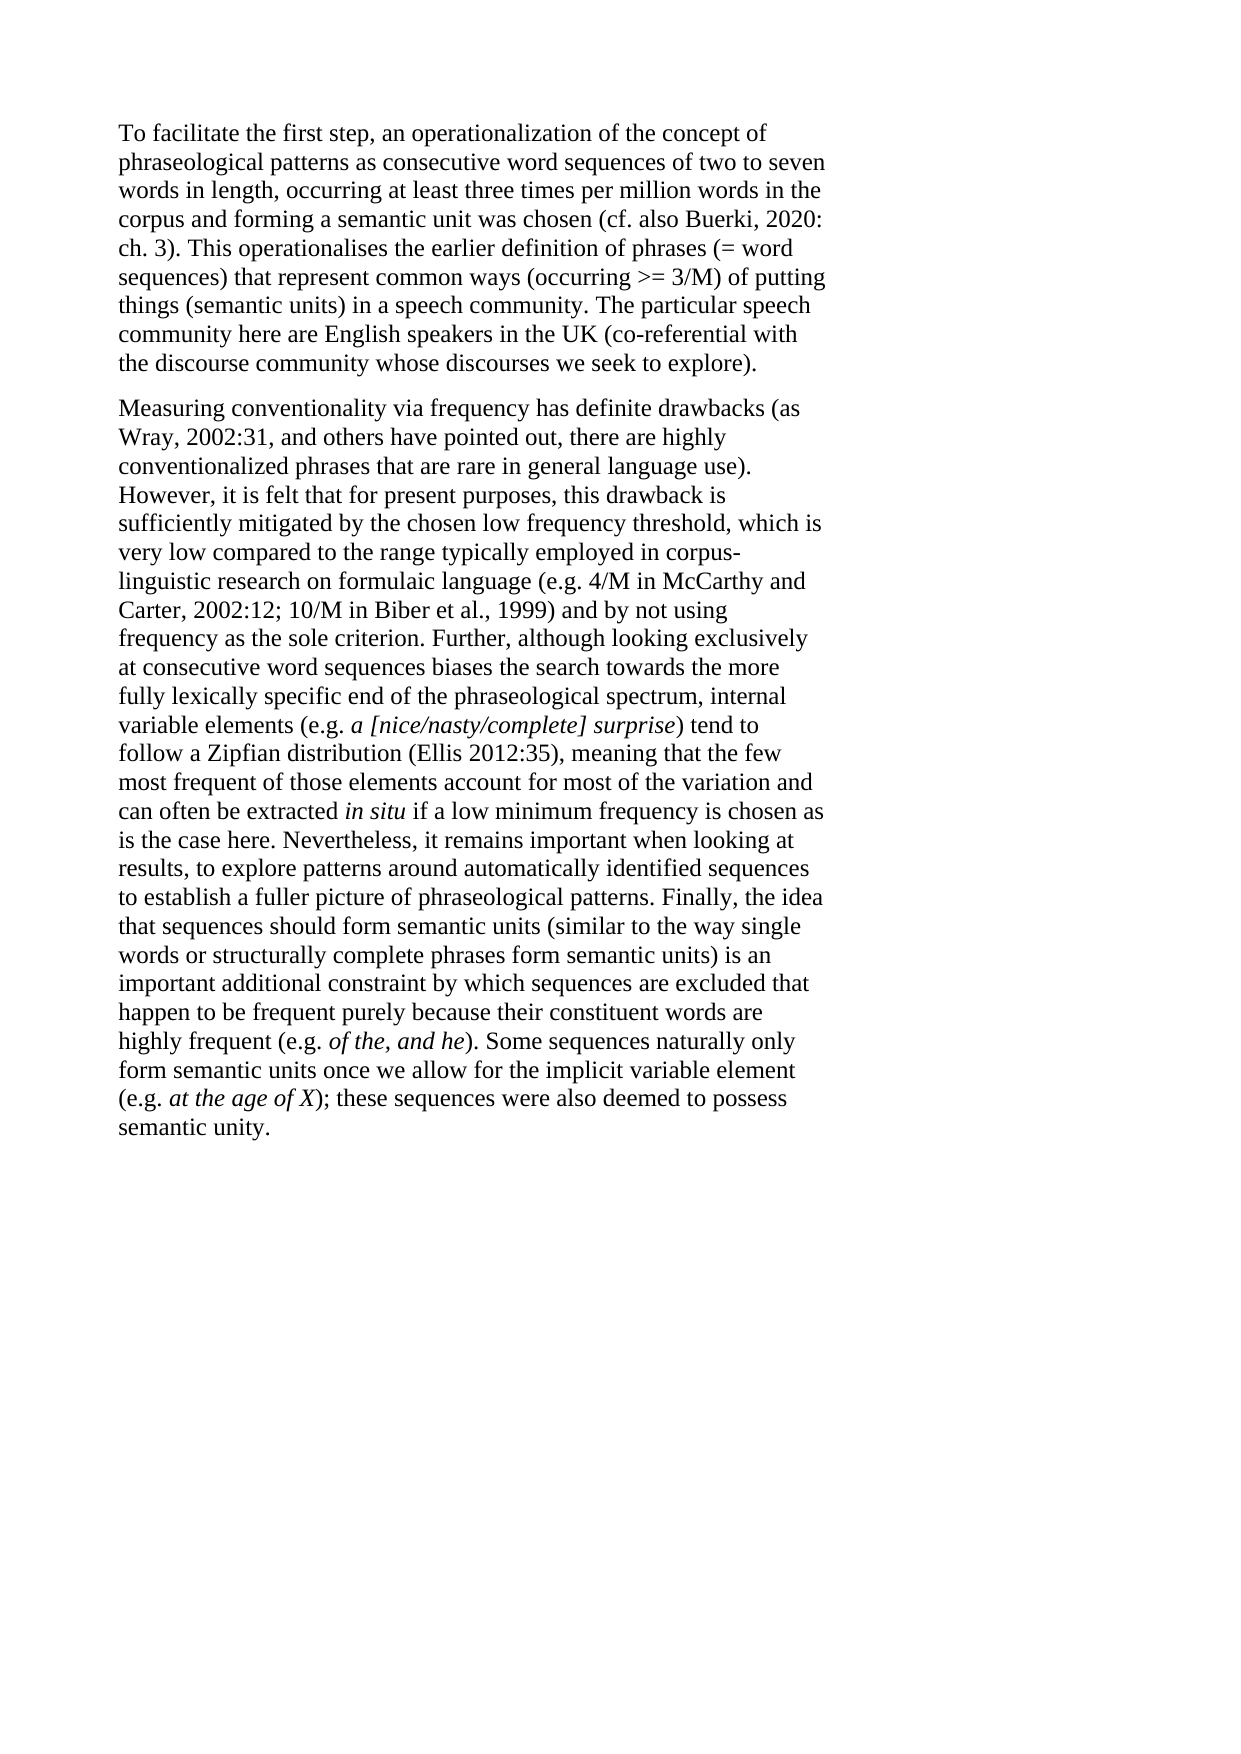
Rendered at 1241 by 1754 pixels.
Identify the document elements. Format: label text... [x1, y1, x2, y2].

text Measuring conventionality via frequency has definite drawbacks (as Wray, 2002:31, and others have pointed out, there are highly conventionalized phrases that are rare in general language use). However, it is felt that for present purposes, this drawback is sufficiently mitigated by the chosen low frequency threshold, which is very low compared to the range typically employed in corpus-linguistic research on formulaic language (e.g. 4/M in McCarthy and Carter, 2002:12; 10/M in Biber et al., 1999) and by not using frequency as the sole criterion. Further, although looking exclusively at consecutive word sequences biases the search towards the more fully lexically specific end of the phraseological spectrum, internal variable elements (e.g. a [nice/nasty/complete] surprise) tend to follow a Zipfian distribution (Ellis 2012:35), meaning that the few most frequent of those elements account for most of the variation and can often be extracted in situ if a low minimum frequency is chosen as is the case here. Nevertheless, it remains important when looking at results, to explore patterns around automatically identified sequences to establish a fuller picture of phraseological patterns. Finally, the idea that sequences should form semantic units (similar to the way single words or structurally complete phrases form semantic units) is an important additional constraint by which sequences are excluded that happen to be frequent purely because their constituent words are highly frequent (e.g. of the, and he). Some sequences naturally only form semantic units once we allow for the implicit variable element (e.g. at the age of X); these sequences were also deemed to possess semantic unity. [118, 393, 827, 1141]
text To facilitate the first step, an operationalization of the concept of phraseological patterns as consecutive word sequences of two to seven words in length, occurring at least three times per million words in the corpus and forming a semantic unit was chosen (cf. also Buerki, 2020: ch. 3). This operationalises the earlier definition of phrases (= word sequences) that represent common ways (occurring >= 3/M) of putting things (semantic units) in a speech community. The particular speech community here are English speakers in the UK (co-referential with the discourse community whose discourses we seek to explore). [118, 118, 827, 377]
